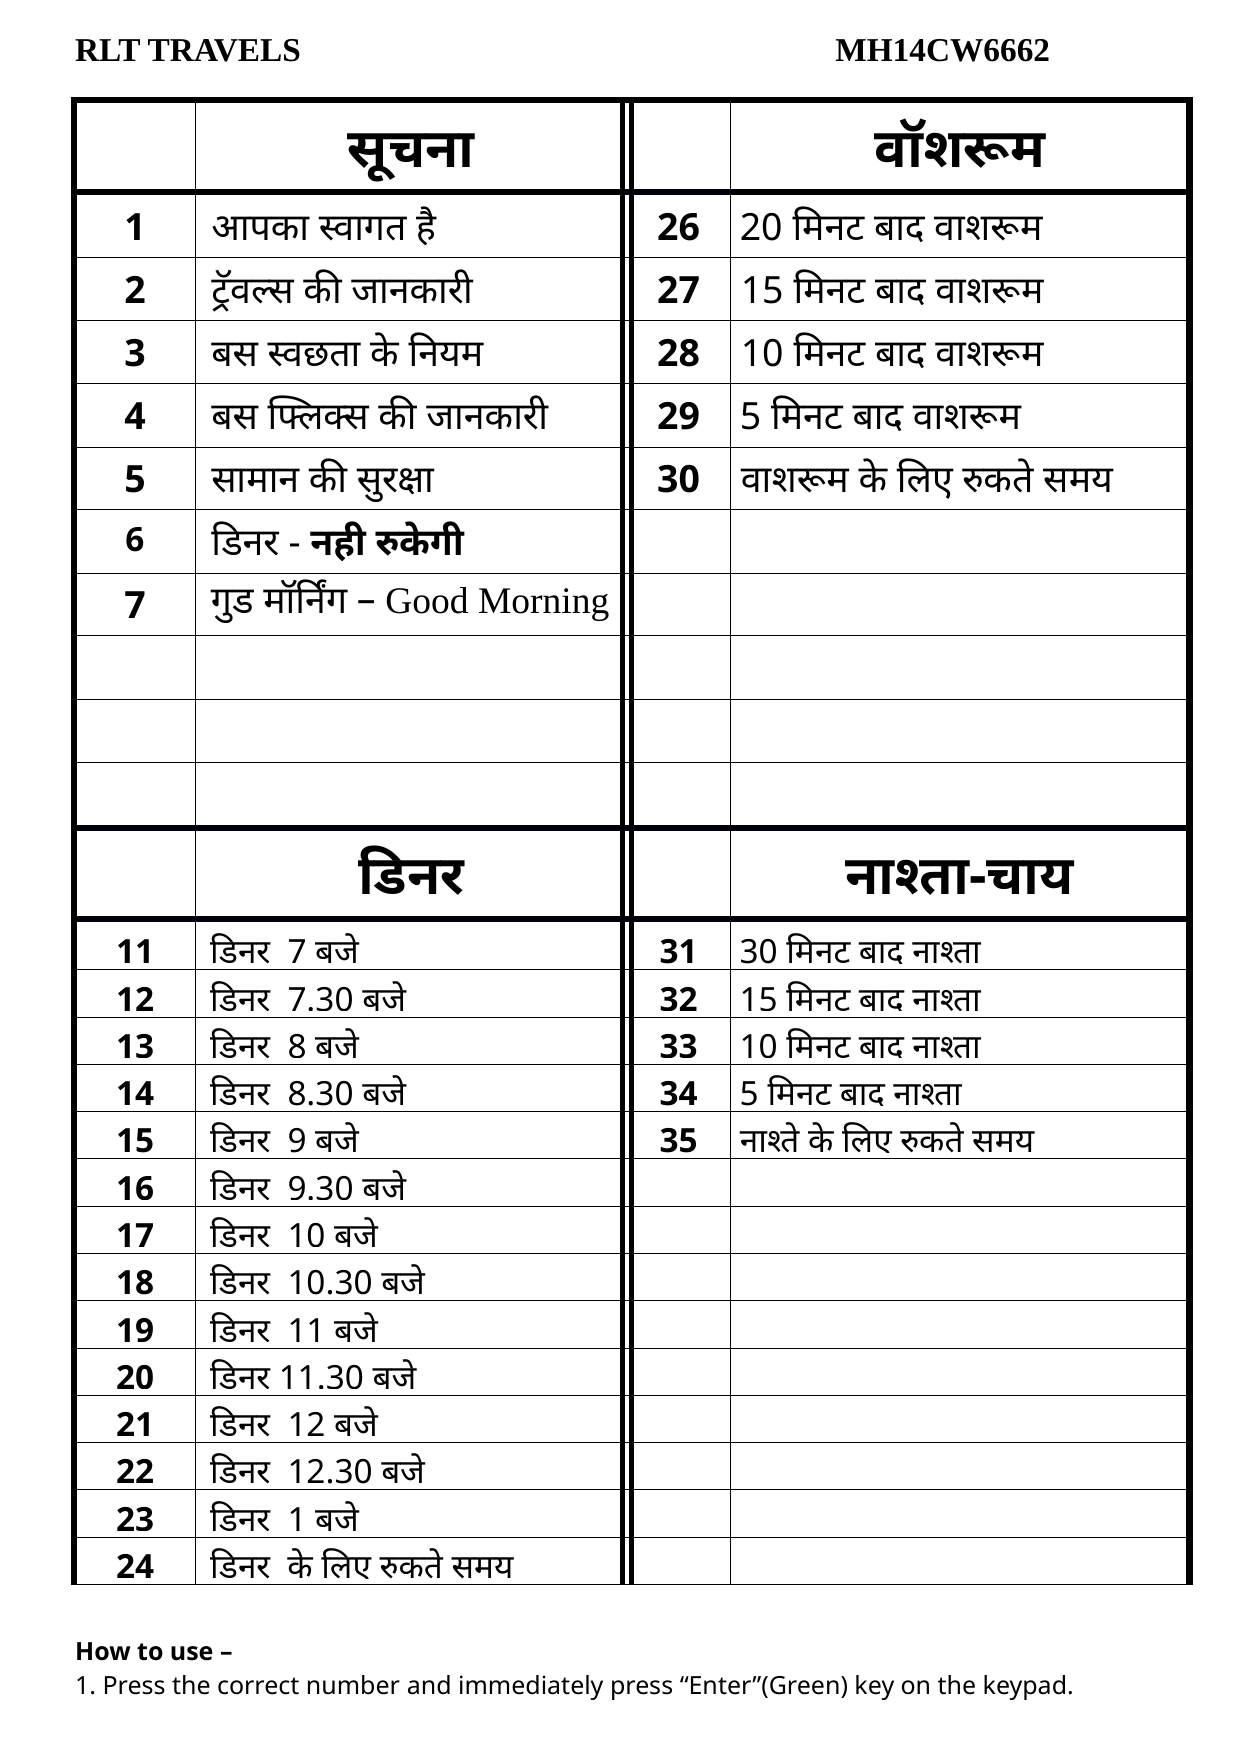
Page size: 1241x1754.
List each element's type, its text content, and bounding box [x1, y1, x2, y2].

table_cell 5 मिनट बाद वाशरूम [731, 384, 1186, 446]
table_cell 14 [77, 1065, 195, 1111]
table_cell बस फ्लिक्स की जानकारी [196, 384, 620, 446]
table_cell 35 [634, 1112, 730, 1158]
table_cell 2 [77, 258, 195, 320]
table_cell डिनर 10 बजे [196, 1207, 620, 1253]
table_cell डिनर 11 बजे [196, 1301, 620, 1347]
table_cell 31 [634, 922, 730, 969]
table_cell डिनर 9 बजे [196, 1112, 620, 1158]
table_cell नाश्ता-चाय [731, 831, 1186, 916]
table_cell [634, 1254, 730, 1300]
table_header वॉशरूम [731, 103, 1186, 188]
table_cell 5 [77, 448, 195, 509]
table_cell 3 [77, 321, 195, 383]
table_cell [731, 1490, 1186, 1537]
table_cell 30 [634, 448, 730, 509]
table_cell आपका स्वागत है [196, 195, 620, 257]
table_cell डिनर 10.30 बजे [196, 1254, 620, 1300]
table_cell 20 मिनट बाद वाशरूम [731, 195, 1186, 257]
table_header [77, 103, 195, 188]
table_cell डिनर [196, 831, 620, 916]
table_cell [196, 636, 620, 698]
table_cell 4 [77, 384, 195, 446]
table_cell 6 [77, 510, 195, 572]
table_cell 15 [77, 1112, 195, 1158]
table_cell [77, 636, 195, 698]
table_cell सामान की सुरक्षा [196, 448, 620, 509]
table_cell [731, 1396, 1186, 1442]
table_cell बस स्वछता के नियम [196, 321, 620, 383]
text How to use – [75, 1633, 1165, 1667]
table_cell [634, 574, 730, 635]
table_cell 15 मिनट बाद वाशरूम [731, 258, 1186, 320]
table_cell [196, 700, 620, 761]
table_cell 22 [77, 1443, 195, 1489]
table_cell 30 मिनट बाद नाश्ता [731, 922, 1186, 969]
table_cell [731, 1159, 1186, 1206]
table_cell 34 [634, 1065, 730, 1111]
table_cell [634, 763, 730, 824]
table_cell 23 [77, 1490, 195, 1537]
table_cell डिनर के लिए रुकते समय [196, 1538, 620, 1584]
table_cell 28 [634, 321, 730, 383]
table_cell [634, 1301, 730, 1347]
table_cell [731, 636, 1186, 698]
table_cell [77, 763, 195, 824]
table_cell [731, 1301, 1186, 1347]
table_cell [731, 700, 1186, 761]
table_cell डिनर 7.30 बजे [196, 970, 620, 1016]
table_cell डिनर 11.30 बजे [196, 1349, 620, 1395]
table_cell [634, 510, 730, 572]
table_header सूचना [196, 103, 620, 188]
table_cell 12 [77, 970, 195, 1016]
table_cell 18 [77, 1254, 195, 1300]
table_cell [634, 1159, 730, 1206]
table_cell 32 [634, 970, 730, 1016]
table_cell [634, 636, 730, 698]
table_cell गुड मॉर्निंग – Good Morning [196, 574, 620, 635]
table_cell [731, 510, 1186, 572]
table_cell [731, 1443, 1186, 1489]
table_cell 16 [77, 1159, 195, 1206]
table_cell [634, 1349, 730, 1395]
table_cell डिनर 8 बजे [196, 1018, 620, 1064]
table_cell डिनर 12.30 बजे [196, 1443, 620, 1489]
table_cell 13 [77, 1018, 195, 1064]
table_cell वाशरूम के लिए रुकते समय [731, 448, 1186, 509]
table_cell [731, 763, 1186, 824]
table_cell डिनर 12 बजे [196, 1396, 620, 1442]
table_cell 11 [77, 922, 195, 969]
table_cell 10 मिनट बाद वाशरूम [731, 321, 1186, 383]
table_cell 24 [77, 1538, 195, 1584]
table_cell 5 मिनट बाद नाश्ता [731, 1065, 1186, 1111]
table_cell [731, 1254, 1186, 1300]
table_cell [731, 1349, 1186, 1395]
table_cell [634, 1443, 730, 1489]
table_cell [634, 1538, 730, 1584]
table_cell नाश्ते के लिए रुकते समय [731, 1112, 1186, 1158]
table_cell [77, 700, 195, 761]
table_cell 20 [77, 1349, 195, 1395]
table_cell 1 [77, 195, 195, 257]
table_cell [634, 1207, 730, 1253]
table_cell 17 [77, 1207, 195, 1253]
table_cell 33 [634, 1018, 730, 1064]
table_cell [634, 1396, 730, 1442]
table_cell 27 [634, 258, 730, 320]
table_cell [731, 574, 1186, 635]
table_cell 7 [77, 574, 195, 635]
table_cell [196, 763, 620, 824]
table_cell 10 मिनट बाद नाश्ता [731, 1018, 1186, 1064]
text 1. Press the correct number and immediately press “Enter”(Green) key on the keypad. [75, 1667, 1165, 1702]
table_cell [634, 700, 730, 761]
table_cell [634, 1490, 730, 1537]
table_cell डिनर 1 बजे [196, 1490, 620, 1537]
table_cell [634, 831, 730, 916]
table_cell [77, 831, 195, 916]
table_cell [731, 1538, 1186, 1584]
table_cell 21 [77, 1396, 195, 1442]
table_cell डिनर 7 बजे [196, 922, 620, 969]
table_cell डिनर 9.30 बजे [196, 1159, 620, 1206]
table_cell [731, 1207, 1186, 1253]
table_cell 26 [634, 195, 730, 257]
table_cell ट्रॅवल्स की जानकारी [196, 258, 620, 320]
table_cell 15 मिनट बाद नाश्ता [731, 970, 1186, 1016]
table_cell डिनर 8.30 बजे [196, 1065, 620, 1111]
table_cell 29 [634, 384, 730, 446]
table_cell 19 [77, 1301, 195, 1347]
table_header [634, 103, 730, 188]
table_cell डिनर - नही रुकेगी [196, 510, 620, 572]
